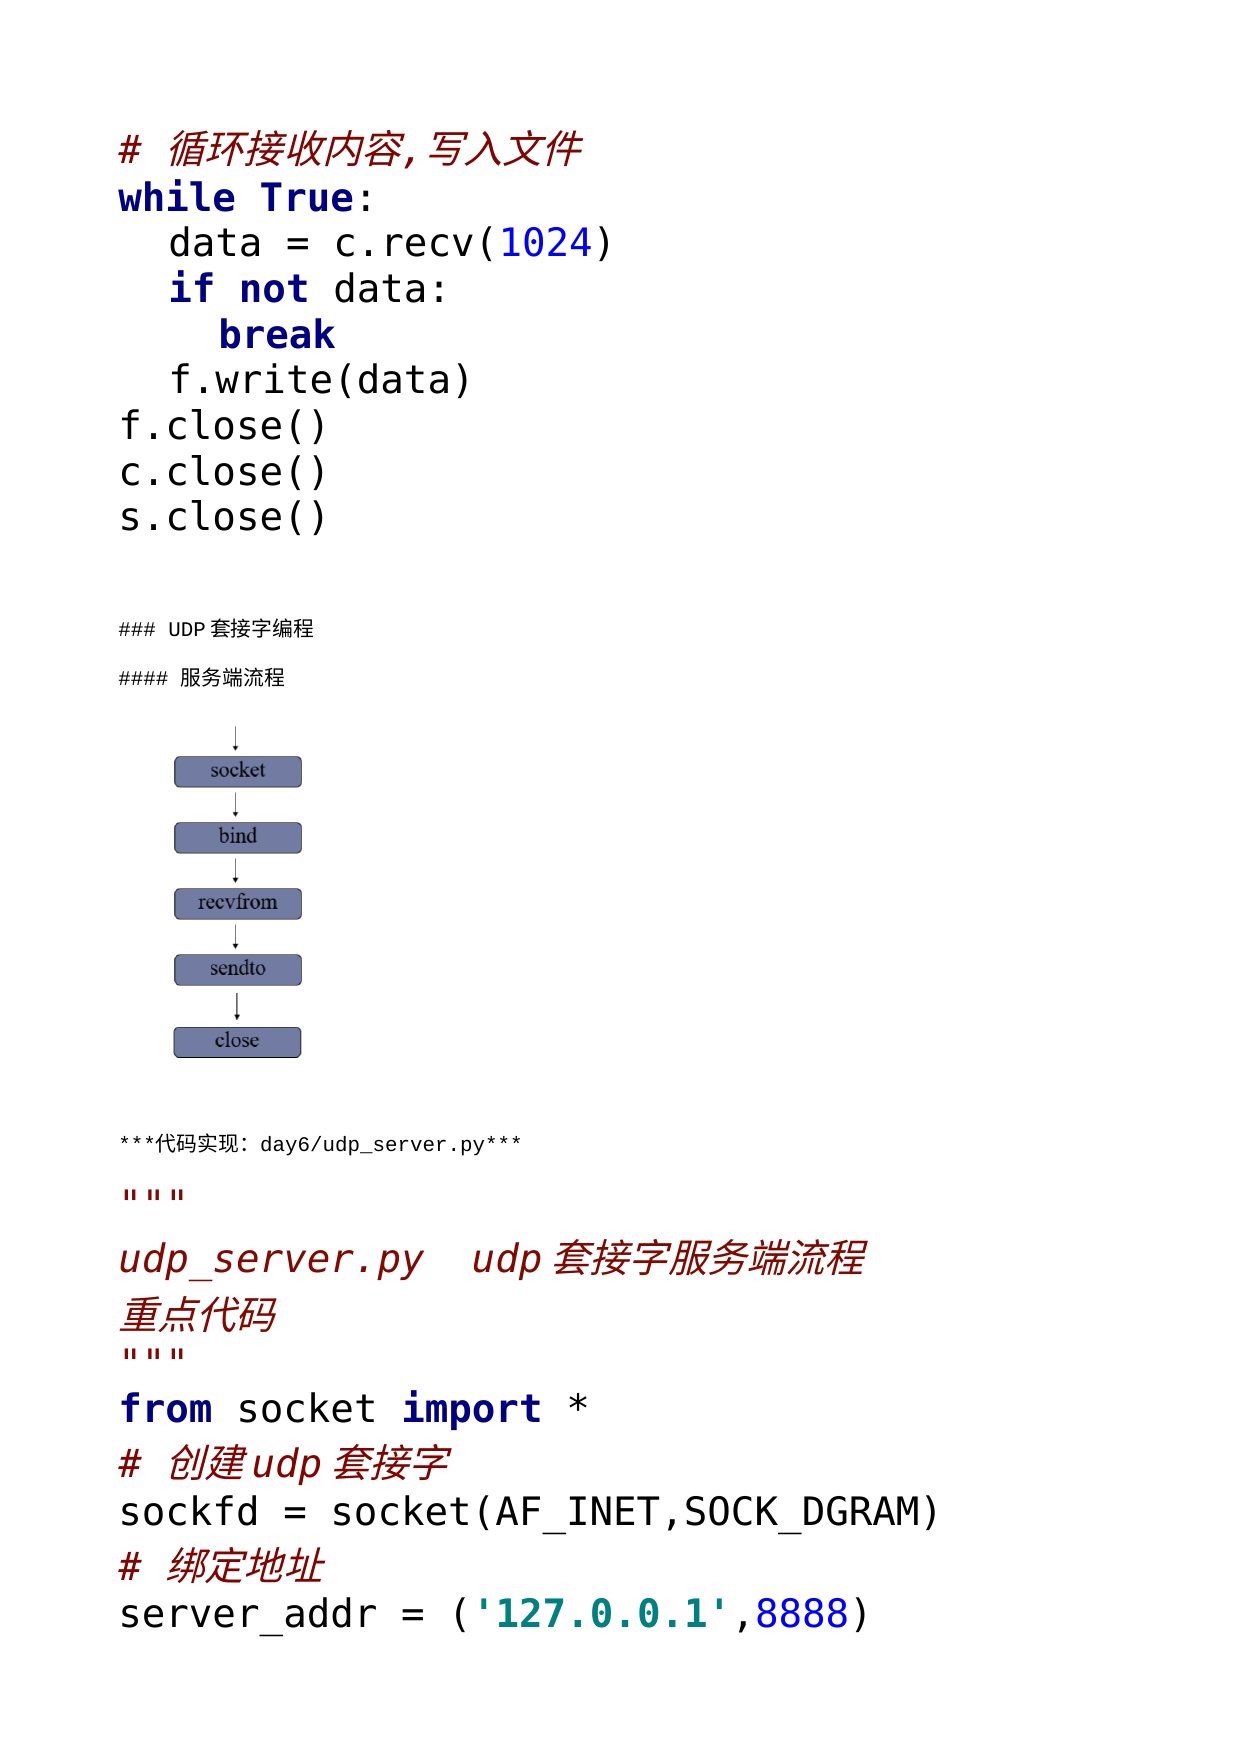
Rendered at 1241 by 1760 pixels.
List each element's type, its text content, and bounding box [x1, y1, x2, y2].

text # 创建udp套接字 [118, 1432, 1122, 1489]
text c.close() [118, 449, 1122, 494]
text ***代码实现：day6/udp_server.py*** [118, 1132, 1122, 1158]
text ### UDP套接字编程 [118, 617, 1122, 642]
text 重点代码 [118, 1284, 1122, 1341]
text server_addr = ('127.0.0.1',8888) [118, 1591, 1122, 1637]
text # 循环接收内容,写入文件 [118, 118, 1122, 175]
text if not data: [118, 266, 1122, 312]
text # 绑定地址 [118, 1534, 1122, 1591]
text f.write(data) [118, 357, 1122, 403]
text while True: [118, 175, 1122, 221]
text s.close() [118, 494, 1122, 540]
text udp_server.py udp套接字服务端流程 [118, 1227, 1122, 1284]
text f.close() [118, 403, 1122, 449]
text """ [118, 1341, 1122, 1386]
text """ [118, 1182, 1122, 1227]
text sockfd = socket(AF_INET,SOCK_DGRAM) [118, 1489, 1122, 1534]
text from socket import * [118, 1386, 1122, 1432]
picture [118, 715, 357, 1086]
text #### 服务端流程 [118, 666, 1122, 692]
text break [118, 312, 1122, 357]
text data = c.recv(1024) [118, 221, 1122, 266]
